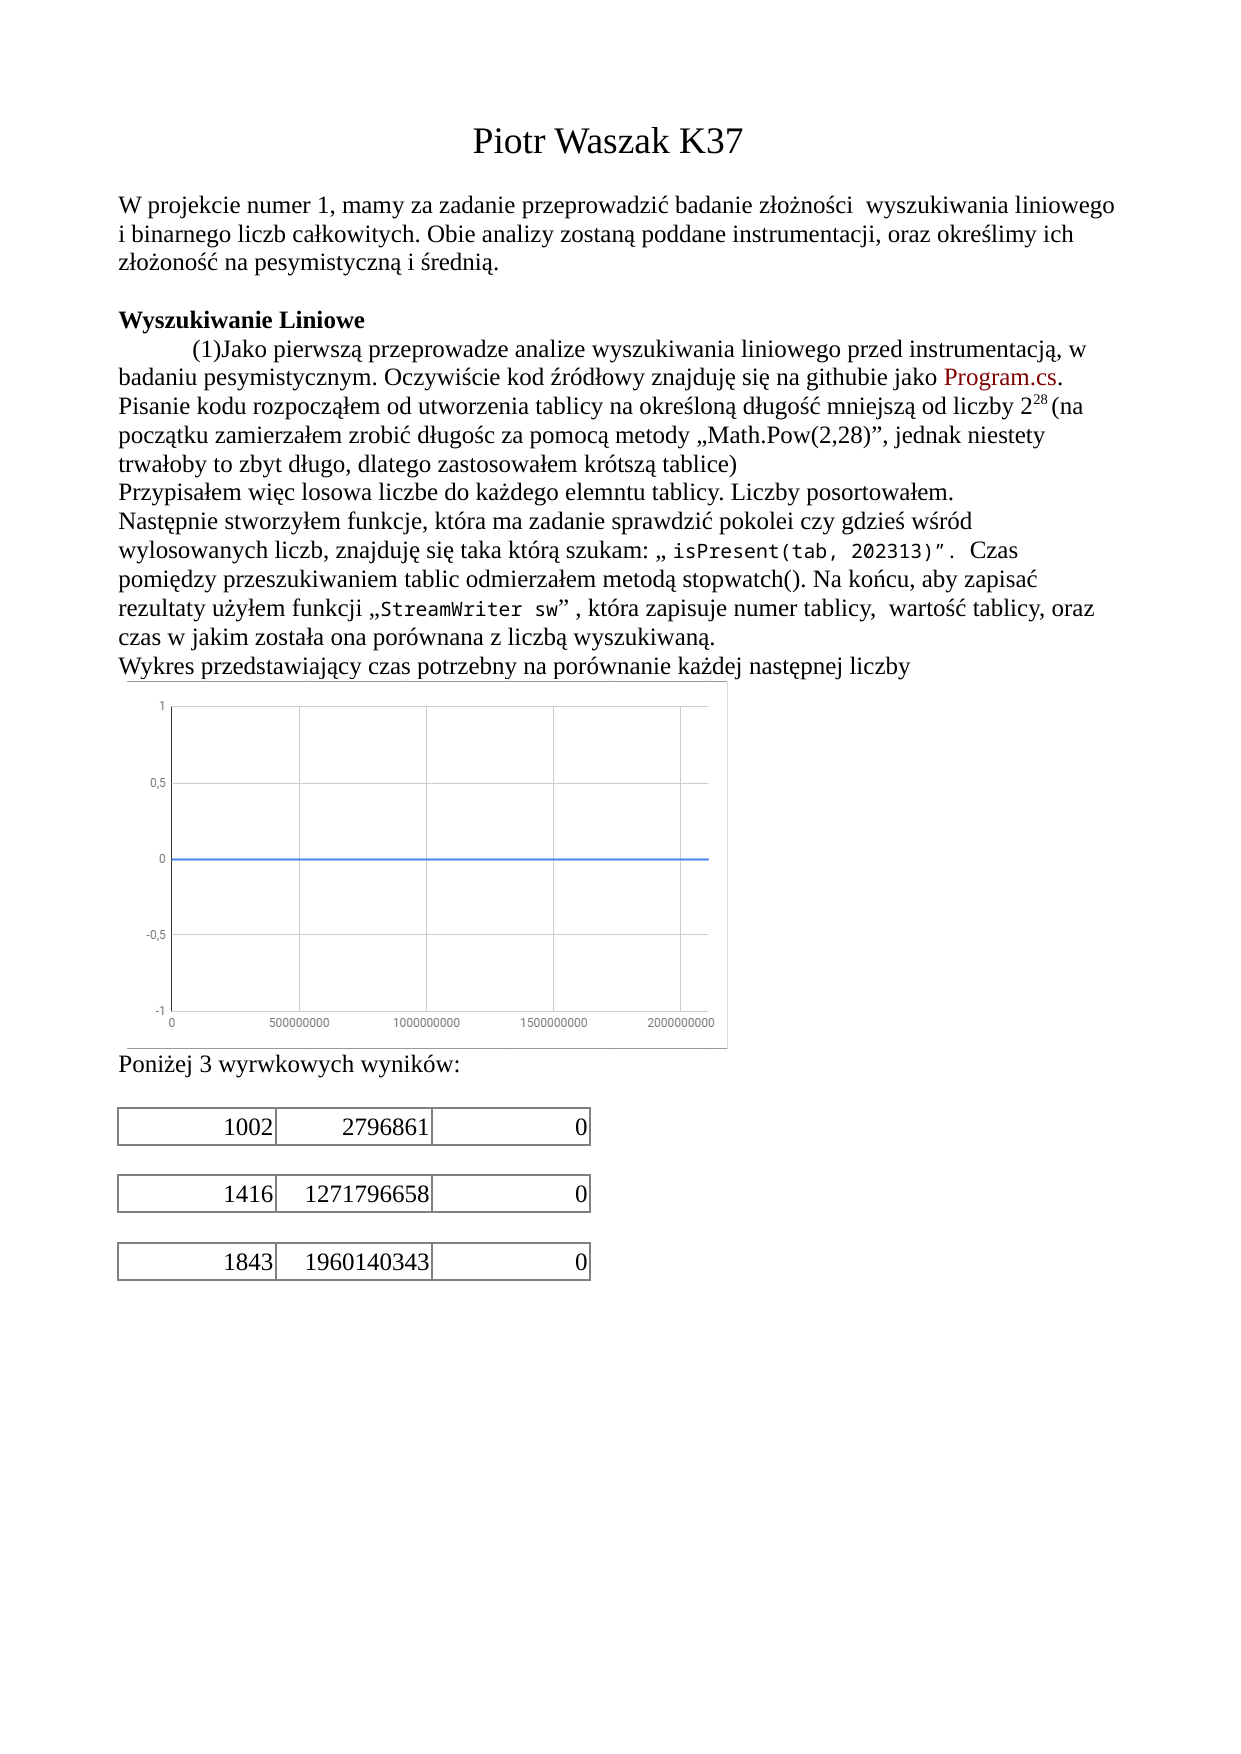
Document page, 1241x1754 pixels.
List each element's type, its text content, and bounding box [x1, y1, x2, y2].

table_header 1960140343 [277, 1244, 431, 1278]
text Wykres przedstawiający czas potrzebny na porównanie każdej następnej liczby [118, 651, 1122, 679]
text Przypisałem więc losowa liczbe do każdego elemntu tablicy. Liczby posortowałem. [118, 477, 1122, 506]
table_header 1416 [119, 1176, 275, 1211]
table_header 0 [433, 1176, 589, 1211]
text Następnie stworzyłem funkcje, która ma zadanie sprawdzić pokolei czy gdzieś wśród wylosowanych liczb, znajduję się taka którą szukam: „ isPresent(tab, 202313)”. Czas pomiędzy przeszukiwaniem tablic odmierzałem metodą stopwatch(). Na końcu, aby zapisać rezultaty użyłem funkcji „StreamWriter sw” , która zapisuje numer tablicy, wartość tablicy, oraz czas w jakim została ona porównana z liczbą wyszukiwaną. [118, 506, 1122, 651]
table_header 1843 [119, 1244, 275, 1278]
table_header 1002 [119, 1109, 275, 1143]
table_header 2796861 [277, 1109, 431, 1143]
text Wyszukiwanie Liniowe [118, 305, 1122, 334]
text (1)Jako pierwszą przeprowadze analize wyszukiwania liniowego przed instrumentacją, w badaniu pesymistycznym. Oczywiście kod źródłowy znajduję się na githubie jako Program.cs. Pisanie kodu rozpocząłem od utworzenia tablicy na określoną długość mniejszą od liczby 228 (na początku zamierzałem zrobić długośc za pomocą metody „Math.Pow(2,28)”, jednak niestety trwałoby to zbyt długo, dlatego zastosowałem krótszą tablice) [118, 334, 1122, 477]
text W projekcie numer 1, mamy za zadanie przeprowadzić badanie złożności wyszukiwania liniowego i binarnego liczb całkowitych. Obie analizy zostaną poddane instrumentacji, oraz określimy ich złożoność na pesymistyczną i średnią. [118, 190, 1122, 276]
text Poniżej 3 wyrwkowych wyników: [118, 679, 1122, 1078]
table_header 0 [433, 1109, 589, 1143]
table_header 0 [433, 1244, 589, 1278]
text Piotr Waszak K37 [118, 118, 1122, 161]
table_header 1271796658 [277, 1176, 431, 1211]
